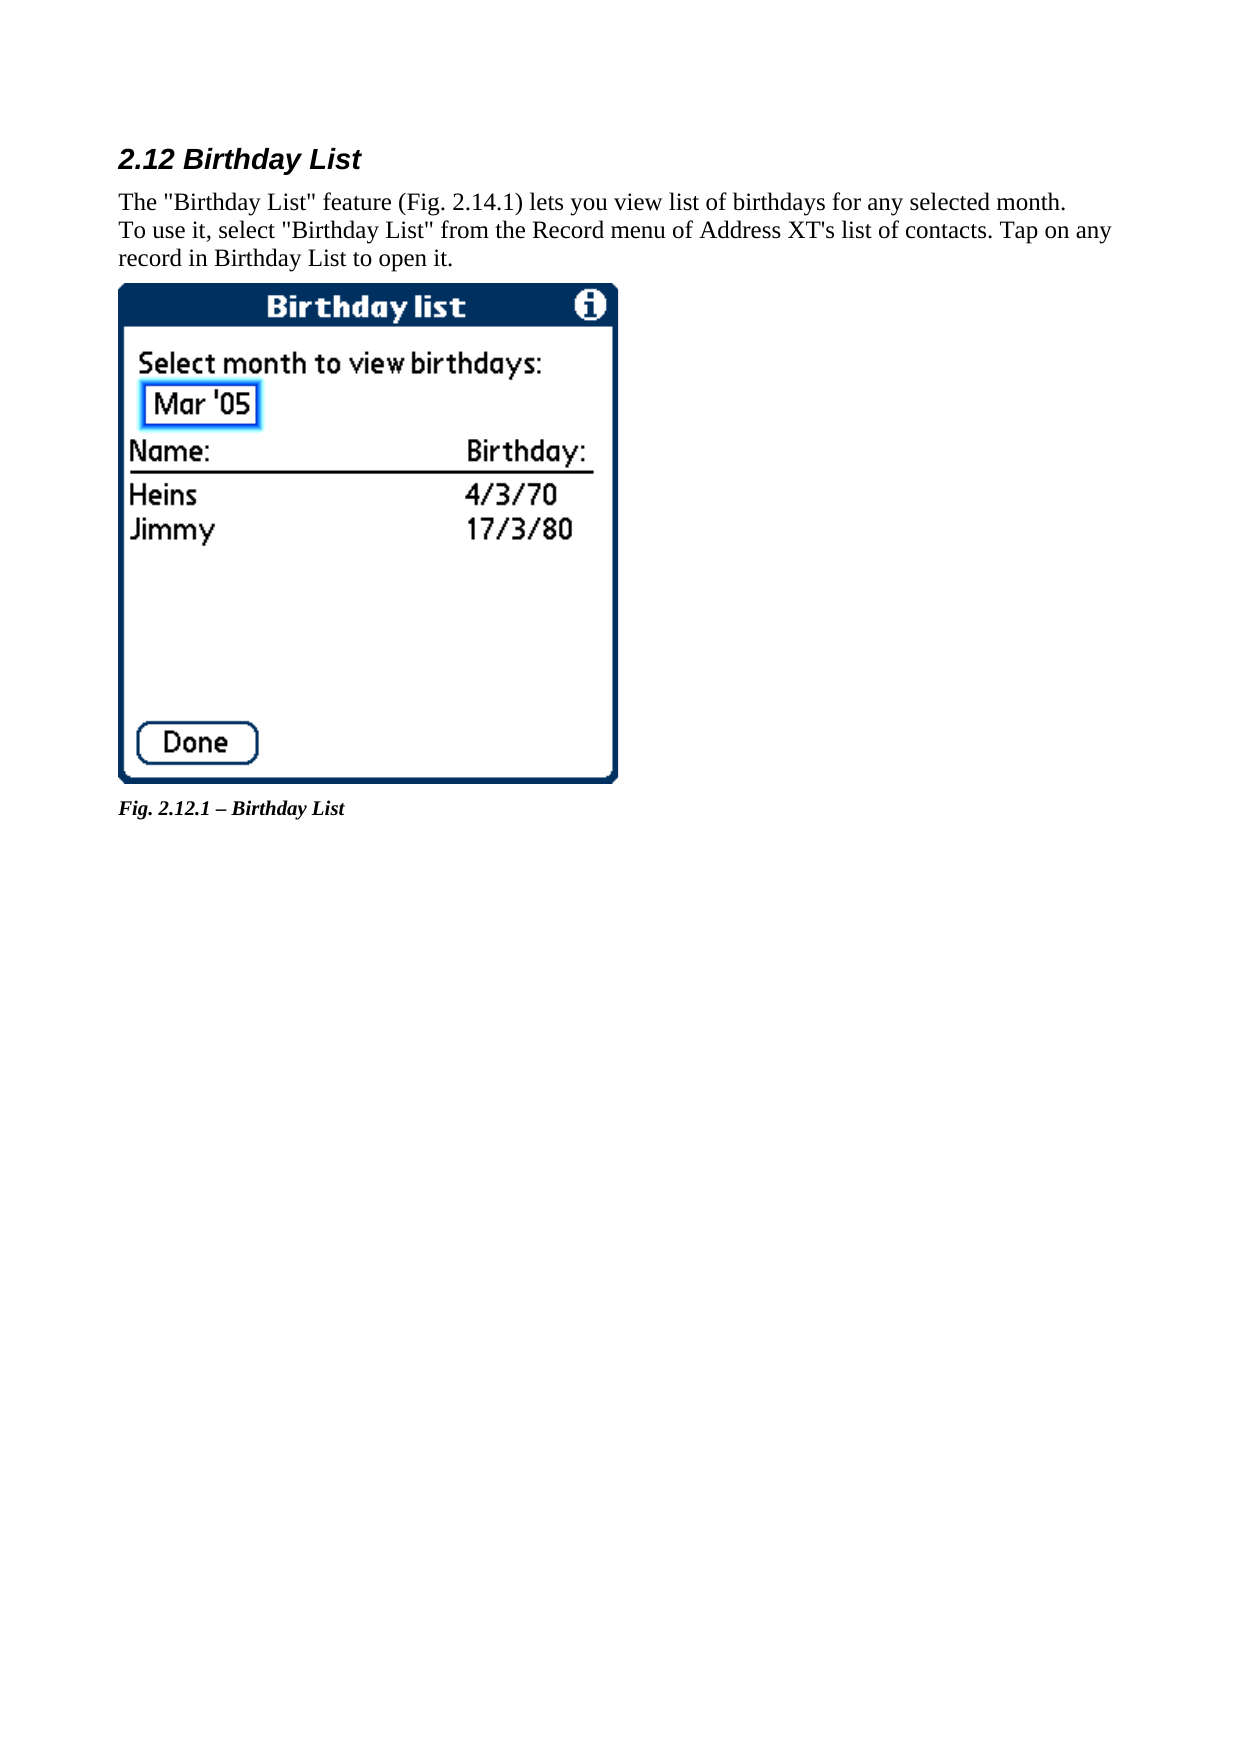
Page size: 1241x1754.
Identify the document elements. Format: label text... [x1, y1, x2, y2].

text Fig. 2.12.1 – Birthday List [118, 796, 1122, 819]
picture [118, 283, 619, 784]
text The "Birthday List" feature (Fig. 2.14.1) lets you view list of birthdays for any selected month. To use it, select "Birthday List" from the Record menu of Address XT's list of contacts. Tap on any record in Birthday List to open it. [118, 188, 1122, 271]
subtitle 2.12 Birthday List [118, 143, 1122, 176]
